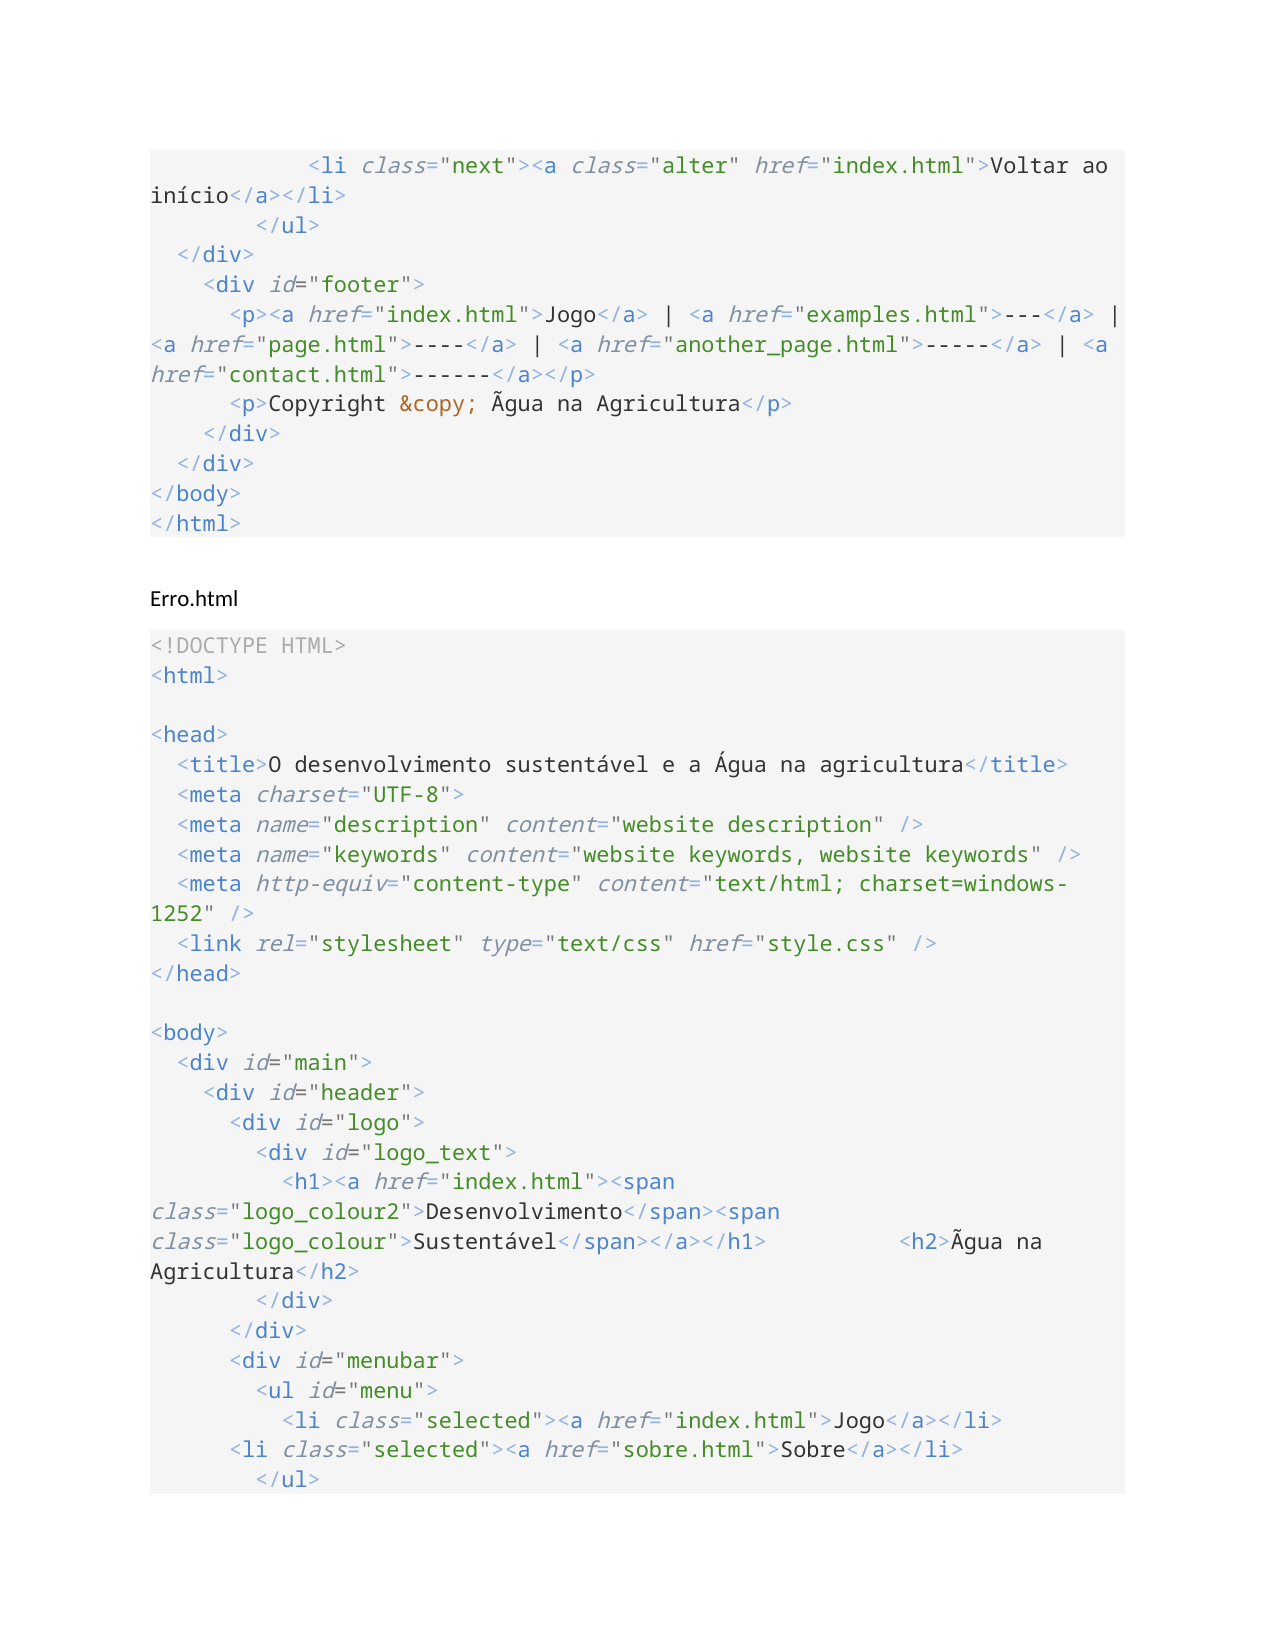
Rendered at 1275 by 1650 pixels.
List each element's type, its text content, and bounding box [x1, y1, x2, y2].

text <li class="next"><a class="alter" href="index.html">Voltar ao início</a></li> [150, 150, 1125, 209]
text <meta name="description" content="website description" /> [150, 809, 1125, 838]
text <link rel="stylesheet" type="text/css" href="style.css" /> [150, 928, 1125, 958]
text </div> [150, 418, 1125, 448]
text </body> [150, 478, 1125, 507]
text <div id="header"> [150, 1077, 1125, 1107]
text </div> [150, 1315, 1125, 1345]
text <div id="logo_text"> [150, 1136, 1125, 1166]
text </head> [150, 958, 1125, 987]
text Erro.html [150, 584, 1125, 612]
text <div id="main"> [150, 1047, 1125, 1077]
text <ul id="menu"> [150, 1375, 1125, 1404]
text <meta http-equiv="content-type" content="text/html; charset=windows-1252" /> [150, 868, 1125, 928]
text </html> [150, 507, 1125, 537]
text <!DOCTYPE HTML> [150, 630, 1125, 660]
text <meta charset="UTF-8"> [150, 779, 1125, 809]
text </ul> [150, 209, 1125, 239]
text <p><a href="index.html">Jogo</a> | <a href="examples.html">---</a> | <a href="page.html">----</a> | <a href="another_page.html">-----</a> | <a href="contact.html">------</a></p> [150, 299, 1125, 388]
text <title>O desenvolvimento sustentável e a Água na agricultura</title> [150, 749, 1125, 779]
text </div> [150, 1285, 1125, 1315]
text </ul> [150, 1464, 1125, 1494]
text </div> [150, 239, 1125, 269]
text <li class="selected"><a href="index.html">Jogo</a></li> [150, 1404, 1125, 1434]
text </div> [150, 448, 1125, 478]
text <meta name="keywords" content="website keywords, website keywords" /> [150, 838, 1125, 868]
text <h1><a href="index.html"><span class="logo_colour2">Desenvolvimento</span><span class="logo_colour">Sustentável</span></a></h1> <h2>Ãgua na Agricultura</h2> [150, 1166, 1125, 1285]
text <html> [150, 660, 1125, 689]
text <body> [150, 1017, 1125, 1047]
text <li class="selected"><a href="sobre.html">Sobre</a></li> [150, 1434, 1125, 1464]
text <p>Copyright &copy; Ãgua na Agricultura</p> [150, 388, 1125, 418]
text <div id="menubar"> [150, 1345, 1125, 1375]
text <div id="logo"> [150, 1107, 1125, 1136]
text <div id="footer"> [150, 269, 1125, 299]
text <head> [150, 719, 1125, 749]
